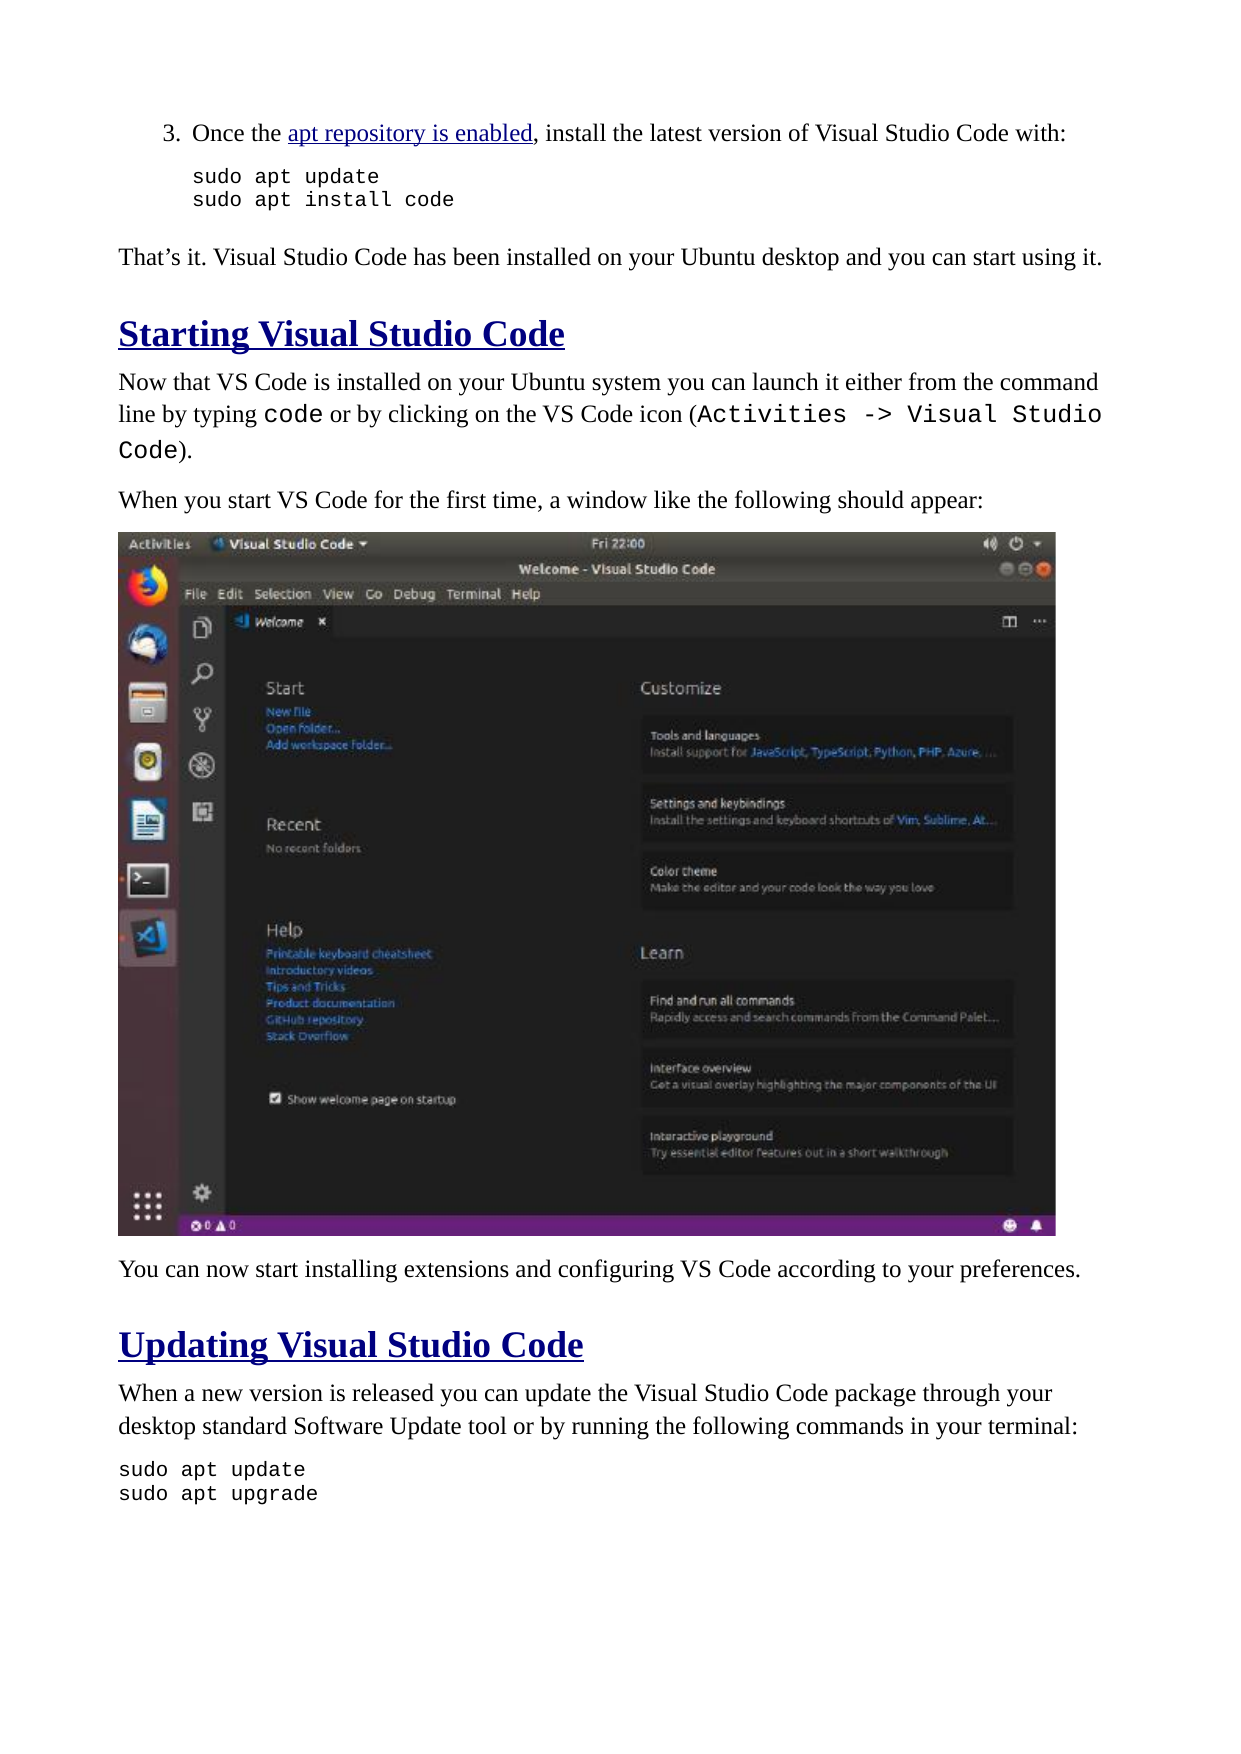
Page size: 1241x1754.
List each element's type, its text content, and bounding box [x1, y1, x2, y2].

text When you start VS Code for the first time, a window like the following should appear: [118, 485, 1122, 513]
text Now that VS Code is installed on your Ubuntu system you can launch it either from the command line by typing code or by clicking on the VS Code icon (Activities -> Visual Studio Code). [118, 367, 1122, 466]
text sudo apt upgrade [118, 1483, 1122, 1506]
text When a new version is released you can update the Visual Studio Code package through your desktop standard Software Update tool or by running the following commands in your terminal: [118, 1378, 1122, 1440]
picture [118, 532, 1056, 1236]
text sudo apt update [118, 1459, 1122, 1483]
list Once the apt repository is enabled, install the latest version of Visual Studio Code with: [162, 118, 1122, 147]
text You can now start installing extensions and configuring VS Code according to your preferences. [118, 1254, 1122, 1283]
list sudo apt install code [162, 189, 1122, 213]
list sudo apt update [162, 166, 1122, 189]
subtitle Updating Visual Studio Code [118, 1323, 1122, 1366]
text That’s it. Visual Studio Code has been installed on your Ubuntu desktop and you can start using it. [118, 242, 1122, 271]
subtitle Starting Visual Studio Code [118, 311, 1122, 354]
